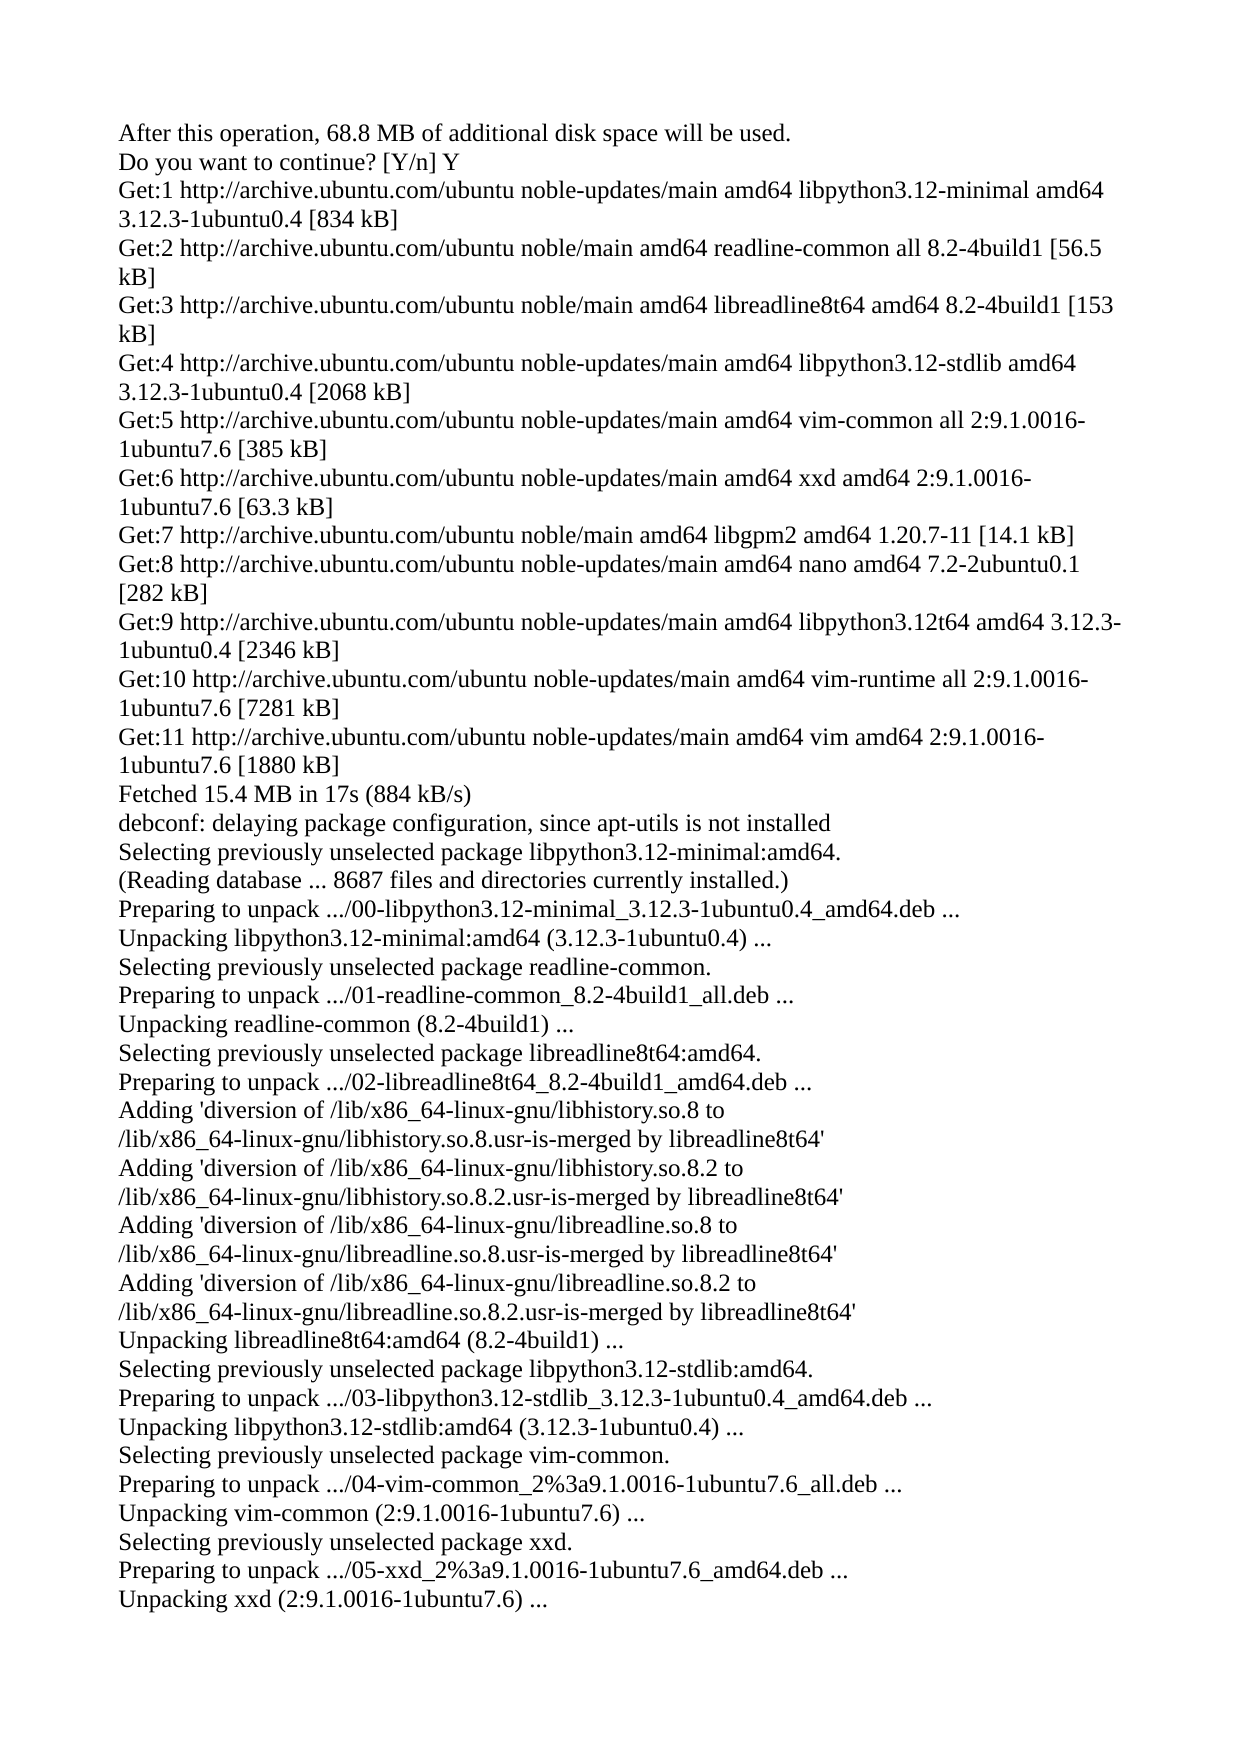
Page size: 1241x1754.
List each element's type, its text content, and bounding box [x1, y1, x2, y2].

text Preparing to unpack .../05-xxd_2%3a9.1.0016-1ubuntu7.6_amd64.deb ... [118, 1556, 1122, 1584]
text Unpacking libpython3.12-minimal:amd64 (3.12.3-1ubuntu0.4) ... [118, 923, 1122, 952]
text Get:2 http://archive.ubuntu.com/ubuntu noble/main amd64 readline-common all 8.2-4build1 [56.5 kB] [118, 233, 1122, 291]
text Get:11 http://archive.ubuntu.com/ubuntu noble-updates/main amd64 vim amd64 2:9.1.0016-1ubuntu7.6 [1880 kB] [118, 722, 1122, 779]
text (Reading database ... 8687 files and directories currently installed.) [118, 866, 1122, 894]
text Selecting previously unselected package libreadline8t64:amd64. [118, 1038, 1122, 1067]
text Unpacking xxd (2:9.1.0016-1ubuntu7.6) ... [118, 1584, 1122, 1613]
text debconf: delaying package configuration, since apt-utils is not installed [118, 808, 1122, 837]
text Get:6 http://archive.ubuntu.com/ubuntu noble-updates/main amd64 xxd amd64 2:9.1.0016-1ubuntu7.6 [63.3 kB] [118, 463, 1122, 521]
text Adding 'diversion of /lib/x86_64-linux-gnu/libreadline.so.8 to /lib/x86_64-linux-gnu/libreadline.so.8.usr-is-merged by libreadline8t64' [118, 1211, 1122, 1268]
text Unpacking vim-common (2:9.1.0016-1ubuntu7.6) ... [118, 1498, 1122, 1527]
text Preparing to unpack .../02-libreadline8t64_8.2-4build1_amd64.deb ... [118, 1067, 1122, 1096]
text Get:1 http://archive.ubuntu.com/ubuntu noble-updates/main amd64 libpython3.12-minimal amd64 3.12.3-1ubuntu0.4 [834 kB] [118, 176, 1122, 233]
text After this operation, 68.8 MB of additional disk space will be used. [118, 118, 1122, 147]
text Preparing to unpack .../03-libpython3.12-stdlib_3.12.3-1ubuntu0.4_amd64.deb ... [118, 1383, 1122, 1412]
text Unpacking libpython3.12-stdlib:amd64 (3.12.3-1ubuntu0.4) ... [118, 1412, 1122, 1441]
text Adding 'diversion of /lib/x86_64-linux-gnu/libhistory.so.8.2 to /lib/x86_64-linux-gnu/libhistory.so.8.2.usr-is-merged by libreadline8t64' [118, 1153, 1122, 1211]
text Get:4 http://archive.ubuntu.com/ubuntu noble-updates/main amd64 libpython3.12-stdlib amd64 3.12.3-1ubuntu0.4 [2068 kB] [118, 348, 1122, 406]
text Get:5 http://archive.ubuntu.com/ubuntu noble-updates/main amd64 vim-common all 2:9.1.0016-1ubuntu7.6 [385 kB] [118, 406, 1122, 463]
text Selecting previously unselected package libpython3.12-stdlib:amd64. [118, 1354, 1122, 1383]
text Get:7 http://archive.ubuntu.com/ubuntu noble/main amd64 libgpm2 amd64 1.20.7-11 [14.1 kB] [118, 521, 1122, 549]
text Preparing to unpack .../01-readline-common_8.2-4build1_all.deb ... [118, 981, 1122, 1009]
text Selecting previously unselected package libpython3.12-minimal:amd64. [118, 837, 1122, 866]
text Get:9 http://archive.ubuntu.com/ubuntu noble-updates/main amd64 libpython3.12t64 amd64 3.12.3-1ubuntu0.4 [2346 kB] [118, 607, 1122, 664]
text Get:10 http://archive.ubuntu.com/ubuntu noble-updates/main amd64 vim-runtime all 2:9.1.0016-1ubuntu7.6 [7281 kB] [118, 664, 1122, 722]
text Preparing to unpack .../04-vim-common_2%3a9.1.0016-1ubuntu7.6_all.deb ... [118, 1469, 1122, 1498]
text Adding 'diversion of /lib/x86_64-linux-gnu/libhistory.so.8 to /lib/x86_64-linux-gnu/libhistory.so.8.usr-is-merged by libreadline8t64' [118, 1096, 1122, 1153]
text Selecting previously unselected package readline-common. [118, 952, 1122, 981]
text Get:8 http://archive.ubuntu.com/ubuntu noble-updates/main amd64 nano amd64 7.2-2ubuntu0.1 [282 kB] [118, 549, 1122, 607]
text Selecting previously unselected package xxd. [118, 1527, 1122, 1556]
text Unpacking libreadline8t64:amd64 (8.2-4build1) ... [118, 1326, 1122, 1354]
text Selecting previously unselected package vim-common. [118, 1441, 1122, 1469]
text Do you want to continue? [Y/n] Y [118, 147, 1122, 176]
text Adding 'diversion of /lib/x86_64-linux-gnu/libreadline.so.8.2 to /lib/x86_64-linux-gnu/libreadline.so.8.2.usr-is-merged by libreadline8t64' [118, 1268, 1122, 1326]
text Fetched 15.4 MB in 17s (884 kB/s) [118, 779, 1122, 808]
text Preparing to unpack .../00-libpython3.12-minimal_3.12.3-1ubuntu0.4_amd64.deb ... [118, 894, 1122, 923]
text Get:3 http://archive.ubuntu.com/ubuntu noble/main amd64 libreadline8t64 amd64 8.2-4build1 [153 kB] [118, 291, 1122, 348]
text Unpacking readline-common (8.2-4build1) ... [118, 1009, 1122, 1038]
